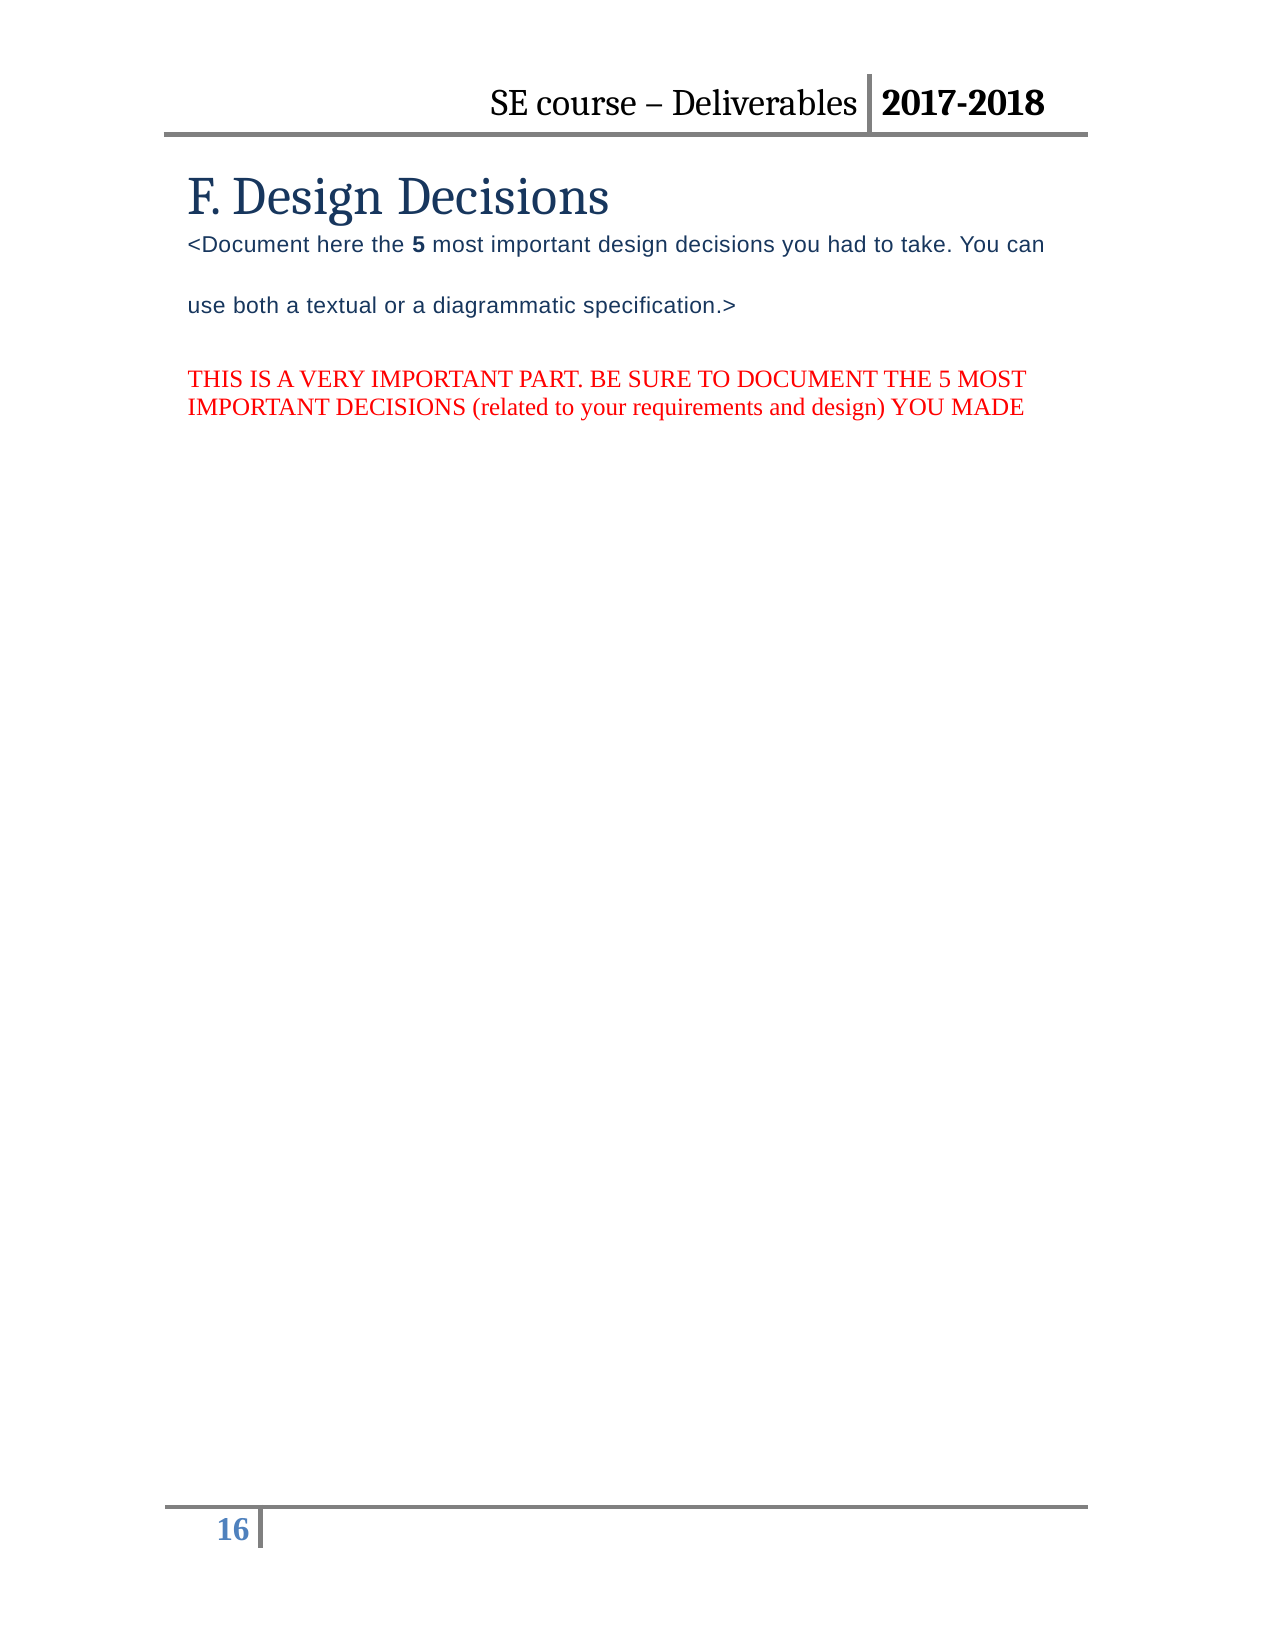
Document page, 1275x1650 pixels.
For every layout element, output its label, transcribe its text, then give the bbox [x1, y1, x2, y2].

text THIS IS A VERY IMPORTANT PART. BE SURE TO DOCUMENT THE 5 MOST IMPORTANT DECISIONS (related to your requirements and design) YOU MADE [187, 364, 1087, 421]
title F. Design Decisions <Document here the 5 most important design decisions you had to take. You can use both a textual or a diagrammatic specification.> [187, 165, 1087, 324]
